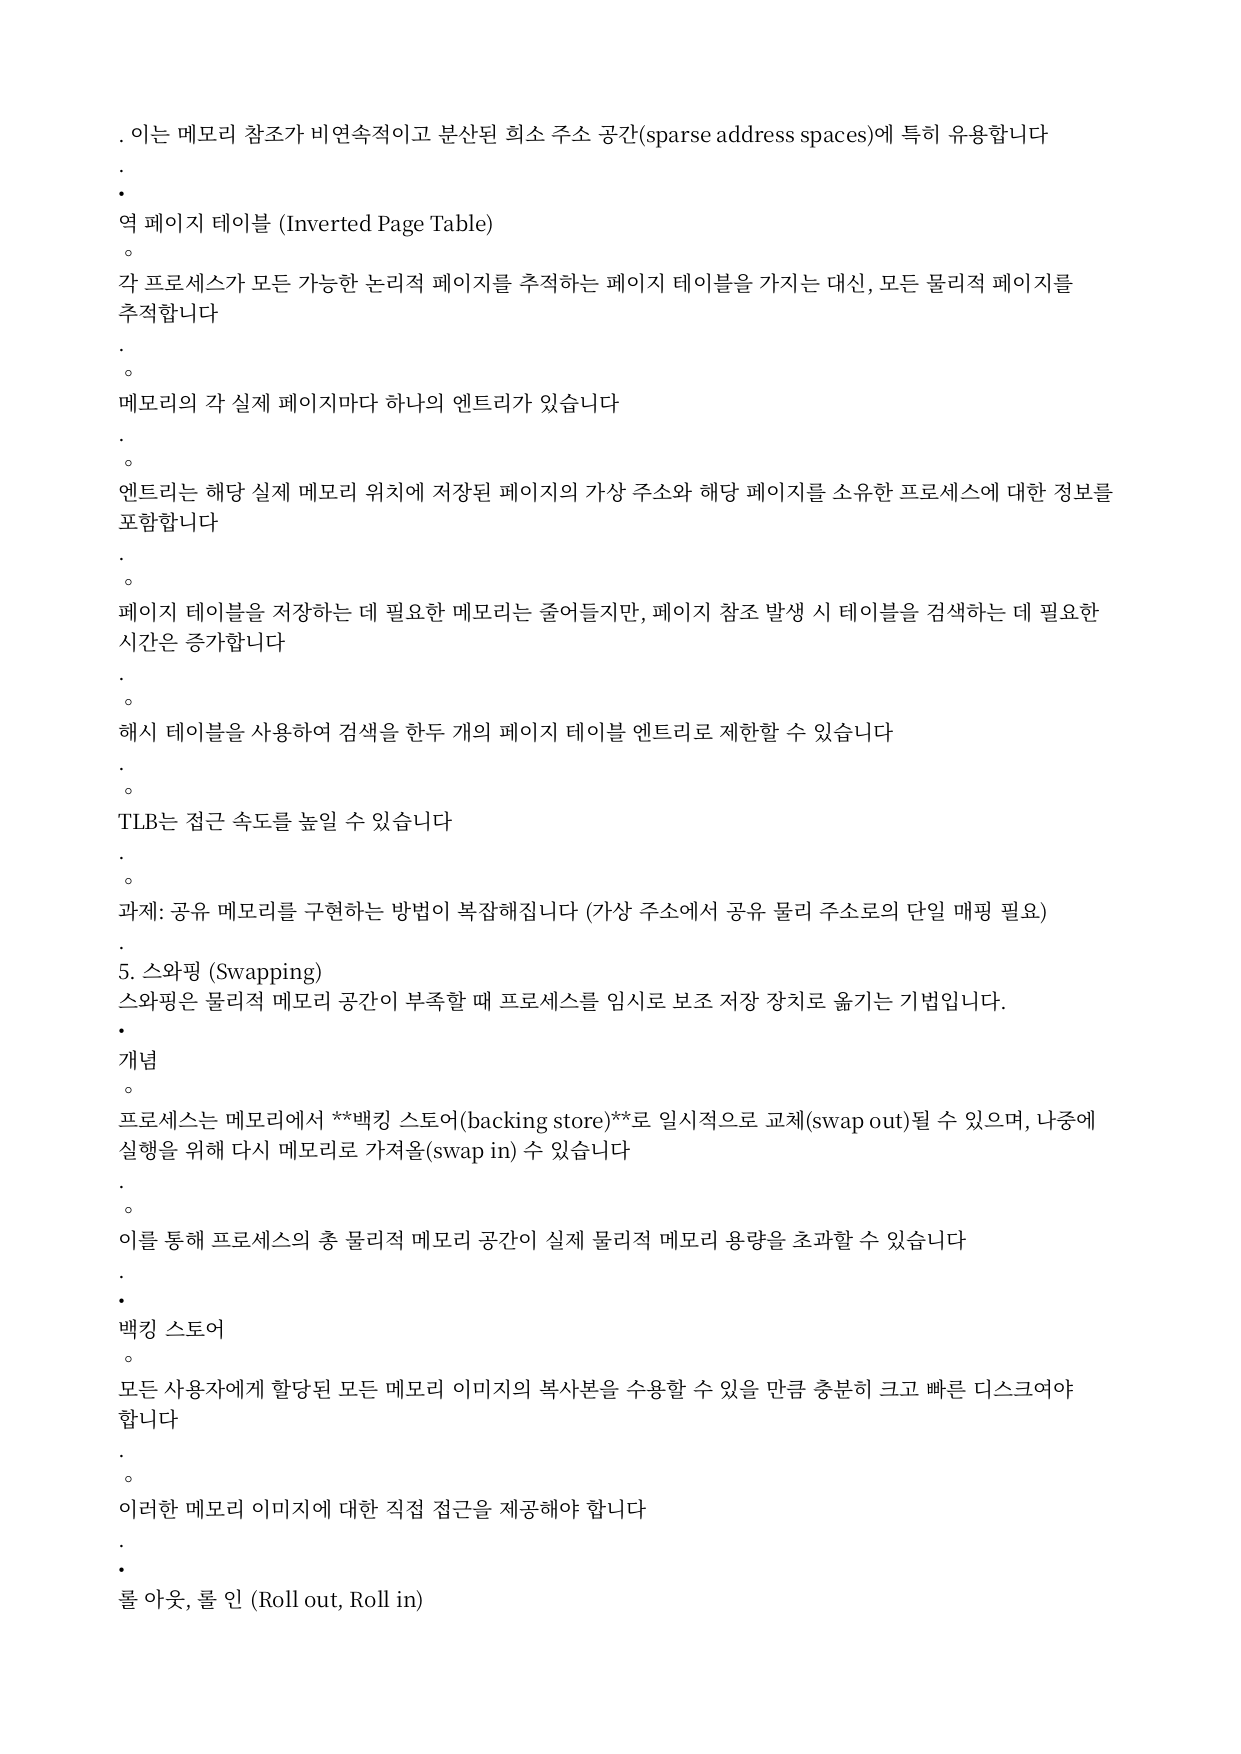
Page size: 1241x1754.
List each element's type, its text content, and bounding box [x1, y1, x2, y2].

text 이를 통해 프로세스의 총 물리적 메모리 공간이 실제 물리적 메모리 용량을 초과할 수 있습니다 [118, 1224, 1122, 1254]
text ◦ [118, 447, 1122, 477]
text 이러한 메모리 이미지에 대한 직접 접근을 제공해야 합니다 [118, 1493, 1122, 1523]
text ◦ [118, 686, 1122, 716]
text . [118, 327, 1122, 357]
text . [118, 148, 1122, 178]
text . [118, 746, 1122, 776]
text ◦ [118, 1344, 1122, 1374]
text 롤 아웃, 롤 인 (Roll out, Roll in) [118, 1583, 1122, 1613]
text . [118, 1164, 1122, 1194]
text 스와핑은 물리적 메모리 공간이 부족할 때 프로세스를 임시로 보조 저장 장치로 옮기는 기법입니다. [118, 985, 1122, 1015]
text 프로세스는 메모리에서 **백킹 스토어(backing store)**로 일시적으로 교체(swap out)될 수 있으며, 나중에 실행을 위해 다시 메모리로 가져올(swap in) 수 있습니다 [118, 1105, 1122, 1164]
text ◦ [118, 357, 1122, 387]
text 해시 테이블을 사용하여 검색을 한두 개의 페이지 테이블 엔트리로 제한할 수 있습니다 [118, 716, 1122, 746]
text . [118, 656, 1122, 686]
text ◦ [118, 238, 1122, 268]
text 페이지 테이블을 저장하는 데 필요한 메모리는 줄어들지만, 페이지 참조 발생 시 테이블을 검색하는 데 필요한 시간은 증가합니다 [118, 596, 1122, 656]
text ◦ [118, 1463, 1122, 1493]
text 역 페이지 테이블 (Inverted Page Table) [118, 208, 1122, 238]
text . [118, 417, 1122, 447]
text • [118, 1553, 1122, 1583]
text . [118, 1433, 1122, 1463]
text . [118, 925, 1122, 955]
text 메모리의 각 실제 페이지마다 하나의 엔트리가 있습니다 [118, 387, 1122, 417]
text 과제: 공유 메모리를 구현하는 방법이 복잡해집니다 (가상 주소에서 공유 물리 주소로의 단일 매핑 필요) [118, 895, 1122, 925]
text 각 프로세스가 모든 가능한 논리적 페이지를 추적하는 페이지 테이블을 가지는 대신, 모든 물리적 페이지를 추적합니다 [118, 268, 1122, 327]
text ◦ [118, 1194, 1122, 1224]
text 백킹 스토어 [118, 1314, 1122, 1344]
text 개념 [118, 1045, 1122, 1075]
text 엔트리는 해당 실제 메모리 위치에 저장된 페이지의 가상 주소와 해당 페이지를 소유한 프로세스에 대한 정보를 포함합니다 [118, 477, 1122, 537]
text TLB는 접근 속도를 높일 수 있습니다 [118, 806, 1122, 836]
text • [118, 1015, 1122, 1045]
text . [118, 1523, 1122, 1553]
text • [118, 178, 1122, 208]
text ◦ [118, 776, 1122, 806]
text . 이는 메모리 참조가 비연속적이고 분산된 희소 주소 공간(sparse address spaces)에 특히 유용합니다 [118, 118, 1122, 148]
text 모든 사용자에게 할당된 모든 메모리 이미지의 복사본을 수용할 수 있을 만큼 충분히 크고 빠른 디스크여야 합니다 [118, 1374, 1122, 1433]
text ◦ [118, 567, 1122, 596]
text . [118, 836, 1122, 866]
text 5. 스와핑 (Swapping) [118, 955, 1122, 985]
text ◦ [118, 1075, 1122, 1105]
text ◦ [118, 866, 1122, 895]
text • [118, 1284, 1122, 1314]
text . [118, 1254, 1122, 1284]
text . [118, 537, 1122, 567]
